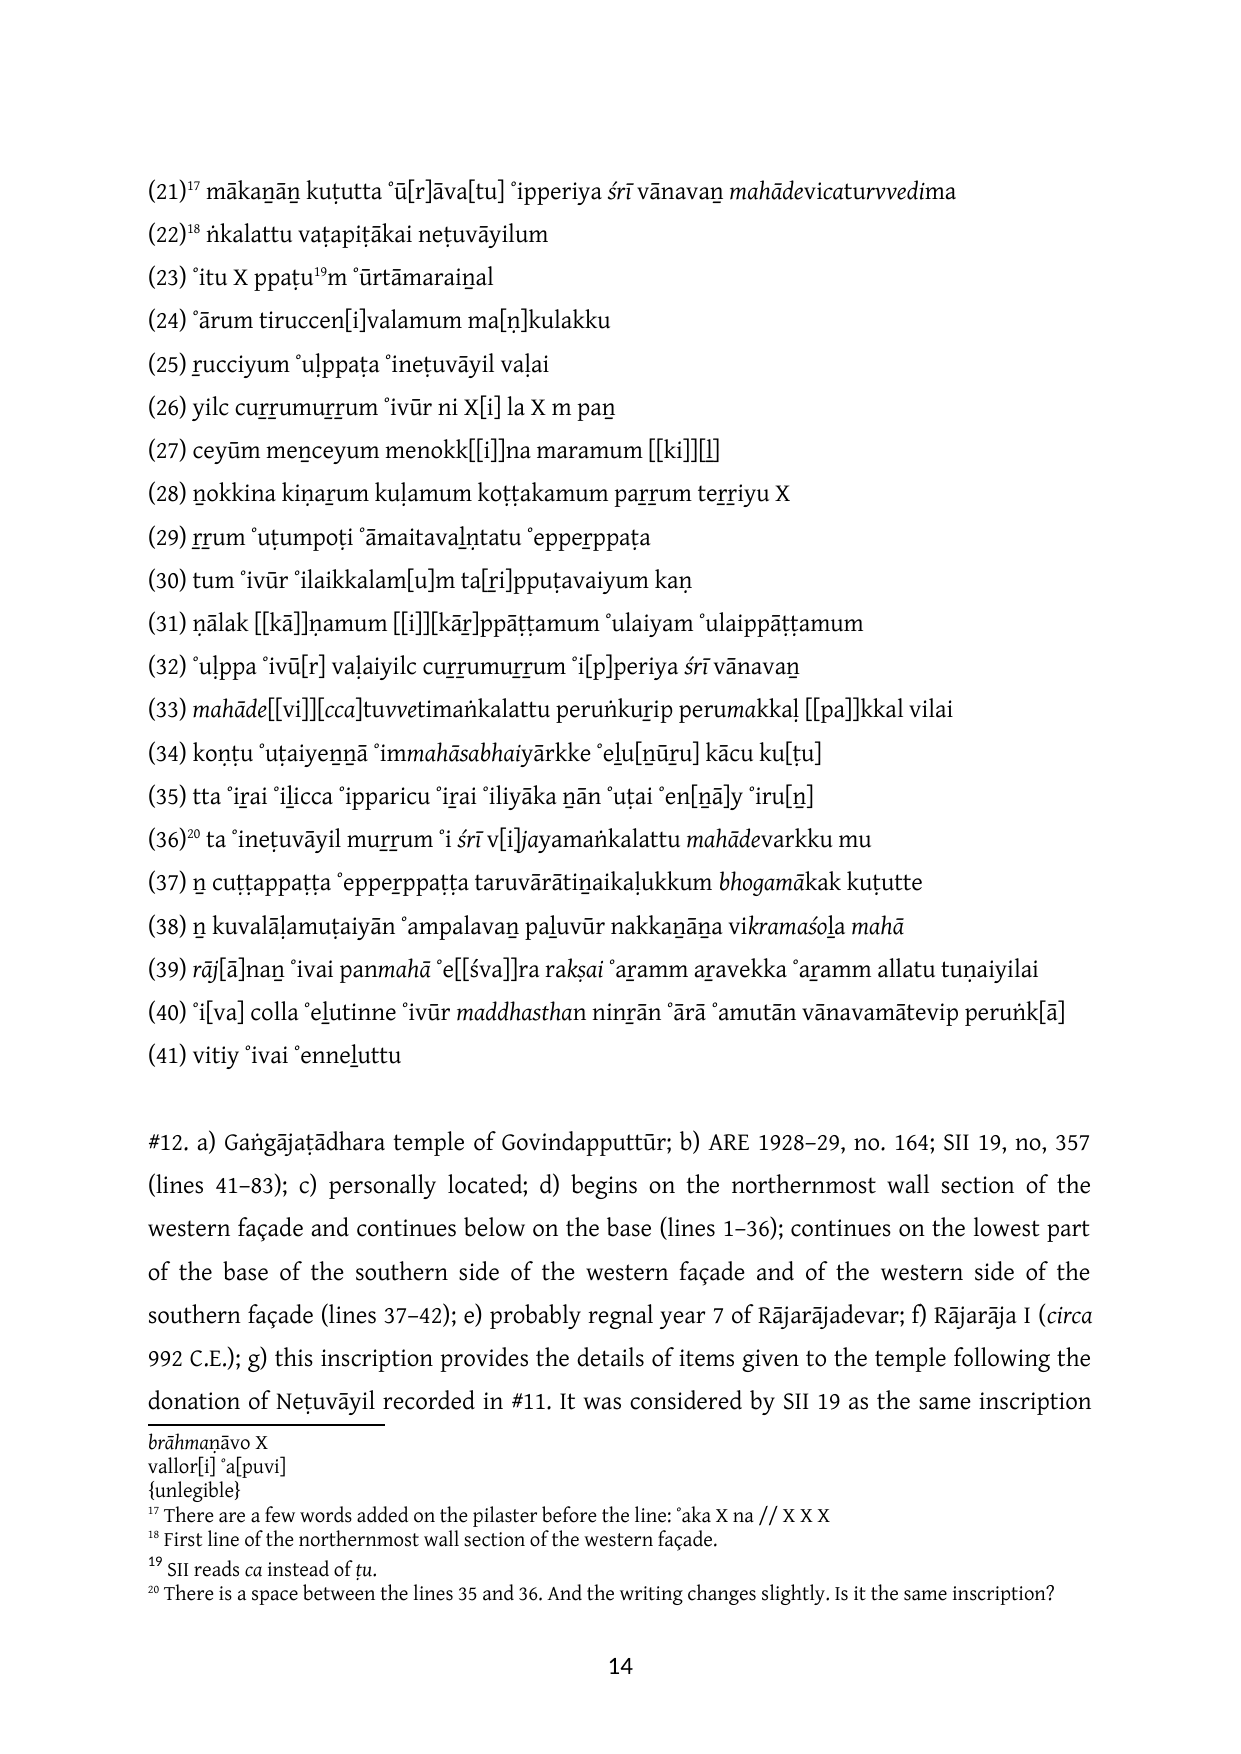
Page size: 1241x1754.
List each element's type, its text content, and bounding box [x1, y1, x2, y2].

text There are a few words added on the pilaster before the line: ˚aka X na // X X X [148, 1504, 1093, 1528]
text (34) koṇṭu ˚uṭaiyeṉṉā ˚immahāsabhaiyārkke ˚eḻu[ṉūṟu] kācu ku[ṭu] [148, 739, 1093, 768]
text vallor[i] ˚a[puvi] [148, 1456, 1093, 1479]
text (41) vitiy ˚ivai ˚enneḻuttu [148, 1042, 1093, 1071]
text (35) tta ˚iṟai ˚iḻicca ˚ipparicu ˚iṟai ˚iliyāka ṉān ˚uṭai ˚en[ṉā]y ˚iru[ṉ] [148, 782, 1093, 811]
text (27) ceyūm meṉceyum menokk[[i]]na maramum [[ki]][ḻ] [148, 437, 1093, 465]
text (32) ˚uḷppa ˚ivū[r] vaḷaiyilc cuṟṟumuṟṟum ˚i[p]periya śrī vānavaṉ [148, 653, 1093, 682]
text (21) mākaṉāṉ kuṭutta ˚ū[r]āva[tu] ˚ipperiya śrī vānavaṉ mahādevicaturvvedima [148, 177, 1093, 206]
text (37) ṉ cuṭṭappaṭṭa ˚eppeṟppaṭṭa taruvārātiṉaikaḷukkum bhogamākak kuṭutte [148, 869, 1093, 898]
text (29) ṟṟum ˚uṭumpoṭi ˚āmaitavaḻṇtatu ˚eppeṟppaṭa [148, 523, 1093, 552]
text #12. a) Gaṅgājaṭādhara temple of Govindapputtūr; b) ARE 1928–29, no. 164; SII 19, no, 357 (lines 41–83); c) personally located; d) begins on the northernmost wall section of the western façade and continues below on the base (lines 1–36); continues on the lowest part of the base of the southern side of the western façade and of the western side of the southern façade (lines 37–42); e) probably regnal year 7 of Rājarājadevar; f) Rājarāja I (circa 992 C.E.); g) this inscription provides the details of items given to the temple following the donation of Neṭuvāyil recorded in #11. It was considered by SII 19 as the same inscription [148, 1128, 1093, 1416]
text (38) ṉ kuvalāḷamuṭaiyān ˚ampalavaṉ paḻuvūr nakkaṉāṉa vikramaśoḻa mahā [148, 912, 1093, 941]
text (23) ˚itu X ppaṭum ˚ūrtāmaraiṉal [148, 264, 1093, 292]
text (30) tum ˚ivūr ˚ilaikkalam[u]m ta[ṟi]ppuṭavaiyum kaṇ [148, 566, 1093, 595]
text brāhmaṇāvo X [148, 1431, 1093, 1456]
text (33) mahāde[[vi]][cca]tuvvetimaṅkalattu peruṅkuṟip perumakkaḷ [[pa]]kkal vilai [148, 696, 1093, 725]
text (39) rāj[ā]naṉ ˚ivai panmahā ˚e[[śva]]ra rakṣai ˚aṟamm aṟavekka ˚aṟamm allatu tuṇaiyilai [148, 955, 1093, 984]
text (40) ˚i[va] colla ˚eḻutinne ˚ivūr maddhasthan ninṟān ˚ārā ˚amutān vānavamātevip peruṅk[ā] [148, 998, 1093, 1027]
text There is a space between the lines 35 and 36. And the writing changes slightly. Is it the same inscription? [148, 1582, 1093, 1606]
text First line of the northernmost wall section of the western façade. [148, 1528, 1093, 1552]
text (28) ṉokkina kiṇaṟum kuḷamum koṭṭakamum paṟṟum teṟṟiyu X [148, 480, 1093, 509]
text (26) yilc cuṟṟumuṟṟum ˚ivūr ni X[i] la X m paṉ [148, 393, 1093, 422]
text (31) ṇālak [[kā]]ṇamum [[i]][kāṟ]ppāṭṭamum ˚ulaiyam ˚ulaippāṭṭamum [148, 609, 1093, 638]
text (25) ṟucciyum ˚uḷppaṭa ˚ineṭuvāyil vaḷai [148, 350, 1093, 379]
text (24) ˚ārum tiruccen[i]valamum ma[ṇ]kulakku [148, 307, 1093, 336]
text (22) ṅkalattu vaṭapiṭākai neṭuvāyilum [148, 220, 1093, 249]
text SII reads ca instead of ṭu. [148, 1552, 1093, 1582]
text {unlegible} [148, 1479, 1093, 1504]
text (36) ta ˚ineṭuvāyil muṟṟum ˚i śrī v[i]jayamaṅkalattu mahādevarkku mu [148, 826, 1093, 854]
